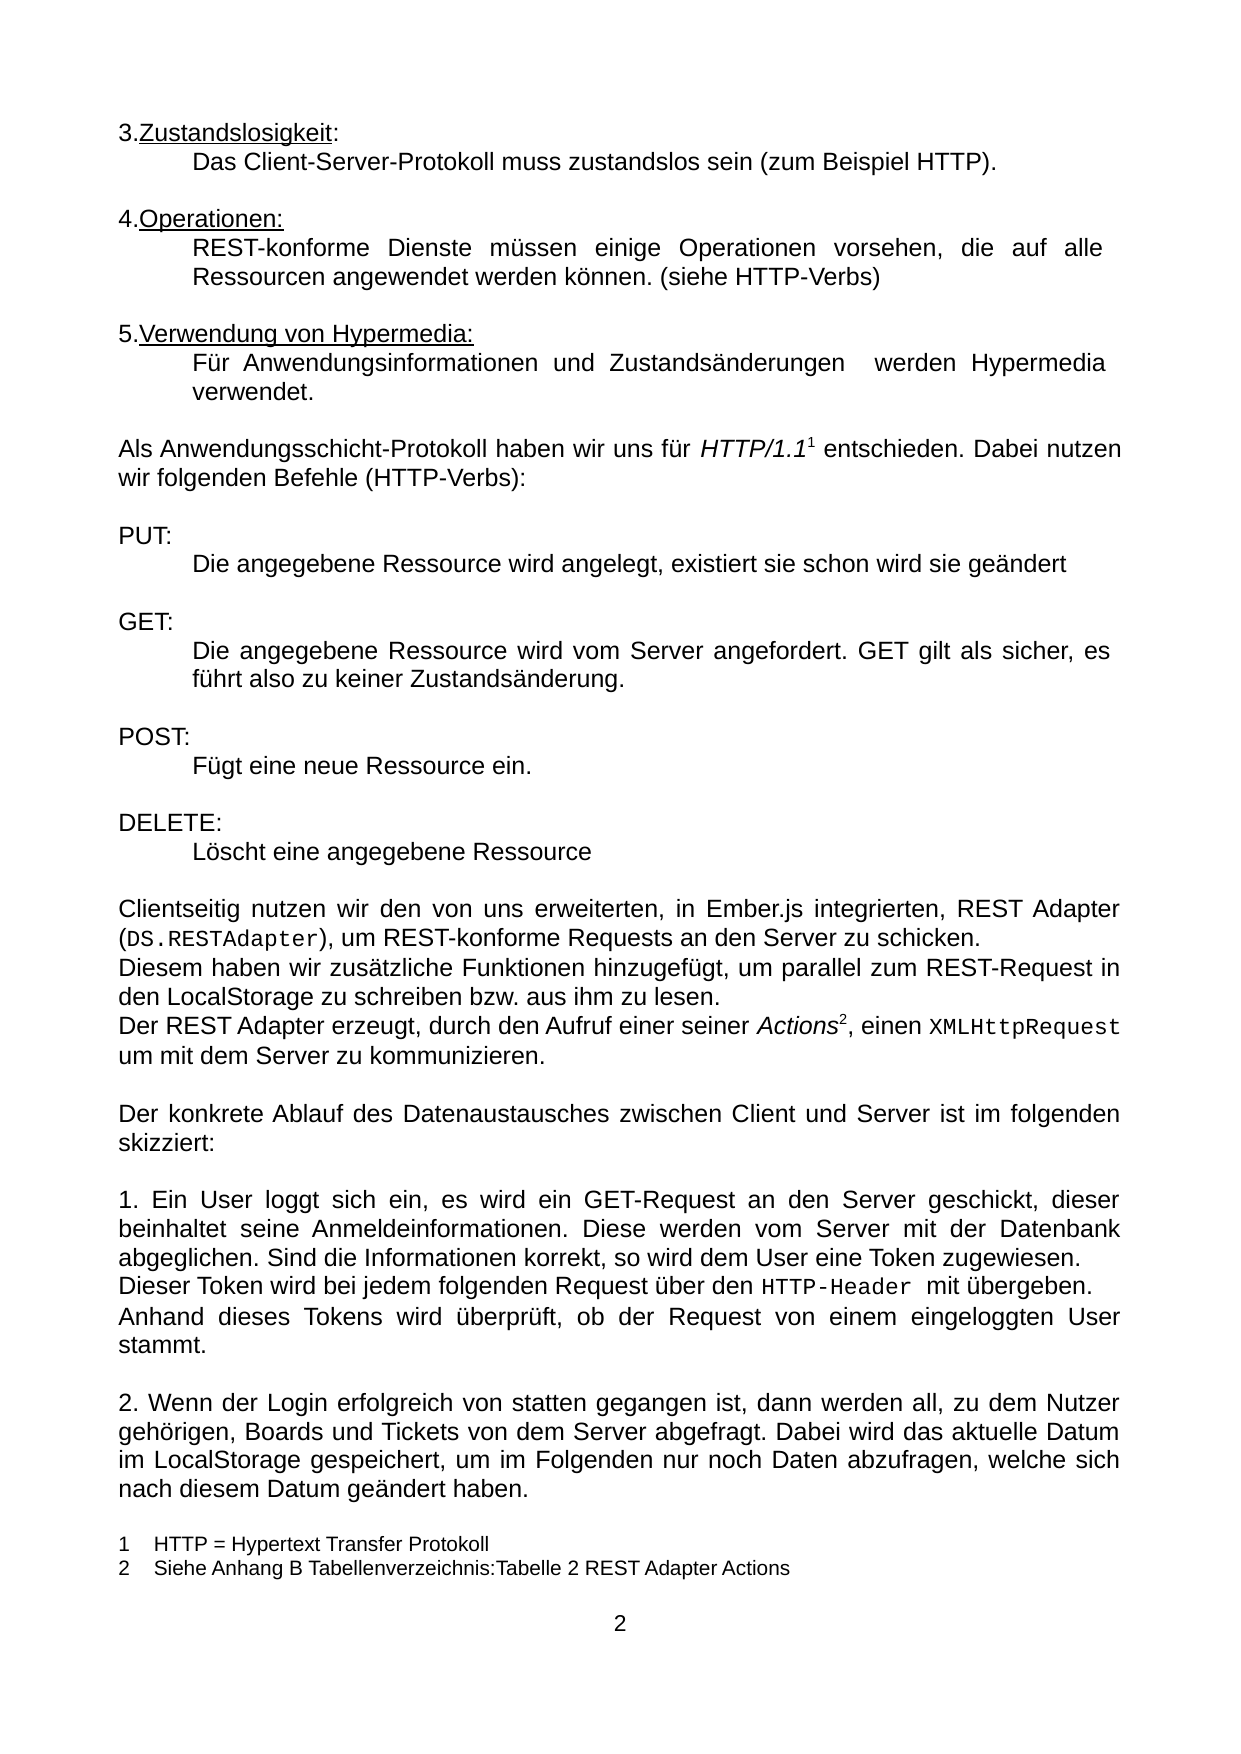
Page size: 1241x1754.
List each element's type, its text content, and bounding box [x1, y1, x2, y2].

text Löscht eine angegebene Ressource [118, 837, 1122, 866]
text Diesem haben wir zusätzliche Funktionen hinzugefügt, um parallel zum REST-Request in den LocalStorage zu schreiben bzw. aus ihm zu lesen. [118, 953, 1122, 1011]
text Das Client-Server-Protokoll muss zustandslos sein (zum Beispiel HTTP). [118, 147, 1122, 176]
text Die angegebene Ressource wird angelegt, existiert sie schon wird sie geändert [118, 549, 1122, 578]
text Fügt eine neue Ressource ein. [118, 751, 1122, 779]
text POST: [118, 722, 1122, 751]
text Dieser Token wird bei jedem folgenden Request über den HTTP-Header mit übergeben. [118, 1271, 1122, 1302]
text Als Anwendungsschicht-Protokoll haben wir uns für HTTP/1.1 entschieden. Dabei nutzen wir folgenden Befehle (HTTP-Verbs): [118, 434, 1122, 492]
text HTTP = Hypertext Transfer Protokoll [118, 1532, 1122, 1556]
text GET: [118, 607, 1122, 636]
text Siehe Anhang B Tabellenverzeichnis:Tabelle 2 REST Adapter Actions [118, 1556, 1122, 1580]
text REST-konforme Dienste müssen einige Operationen vorsehen, die auf alle Ressourcen angewendet werden können. (siehe HTTP-Verbs) [118, 233, 1122, 291]
text PUT: [118, 521, 1122, 549]
text 5.Verwendung von Hypermedia: [118, 319, 1122, 348]
text Die angegebene Ressource wird vom Server angefordert. GET gilt als sicher, es führt also zu keiner Zustandsänderung. [118, 636, 1122, 693]
text DELETE: [118, 808, 1122, 837]
text 2. Wenn der Login erfolgreich von statten gegangen ist, dann werden all, zu dem Nutzer gehörigen, Boards und Tickets von dem Server abgefragt. Dabei wird das aktuelle Datum im LocalStorage gespeichert, um im Folgenden nur noch Daten abzufragen, welche sich nach diesem Datum geändert haben. [118, 1388, 1122, 1503]
text Für Anwendungsinformationen und Zustandsänderungen werden Hypermedia verwendet. [118, 348, 1122, 406]
text Anhand dieses Tokens wird überprüft, ob der Request von einem eingeloggten User stammt. [118, 1302, 1122, 1359]
text um mit dem Server zu kommunizieren. [118, 1041, 1122, 1070]
text Clientseitig nutzen wir den von uns erweiterten, in Ember.js integrierten, REST Adapter (DS.RESTAdapter), um REST-konforme Requests an den Server zu schicken. [118, 894, 1122, 953]
text 3.Zustandslosigkeit: [118, 118, 1122, 147]
text Der konkrete Ablauf des Datenaustausches zwischen Client und Server ist im folgenden skizziert: [118, 1099, 1122, 1156]
text 4.Operationen: [118, 204, 1122, 233]
text 1. Ein User loggt sich ein, es wird ein GET-Request an den Server geschickt, dieser beinhaltet seine Anmeldeinformationen. Diese werden vom Server mit der Datenbank abgeglichen. Sind die Informationen korrekt, so wird dem User eine Token zugewiesen. [118, 1185, 1122, 1271]
text Der REST Adapter erzeugt, durch den Aufruf einer seiner Actions, einen XMLHttpRequest [118, 1011, 1122, 1041]
